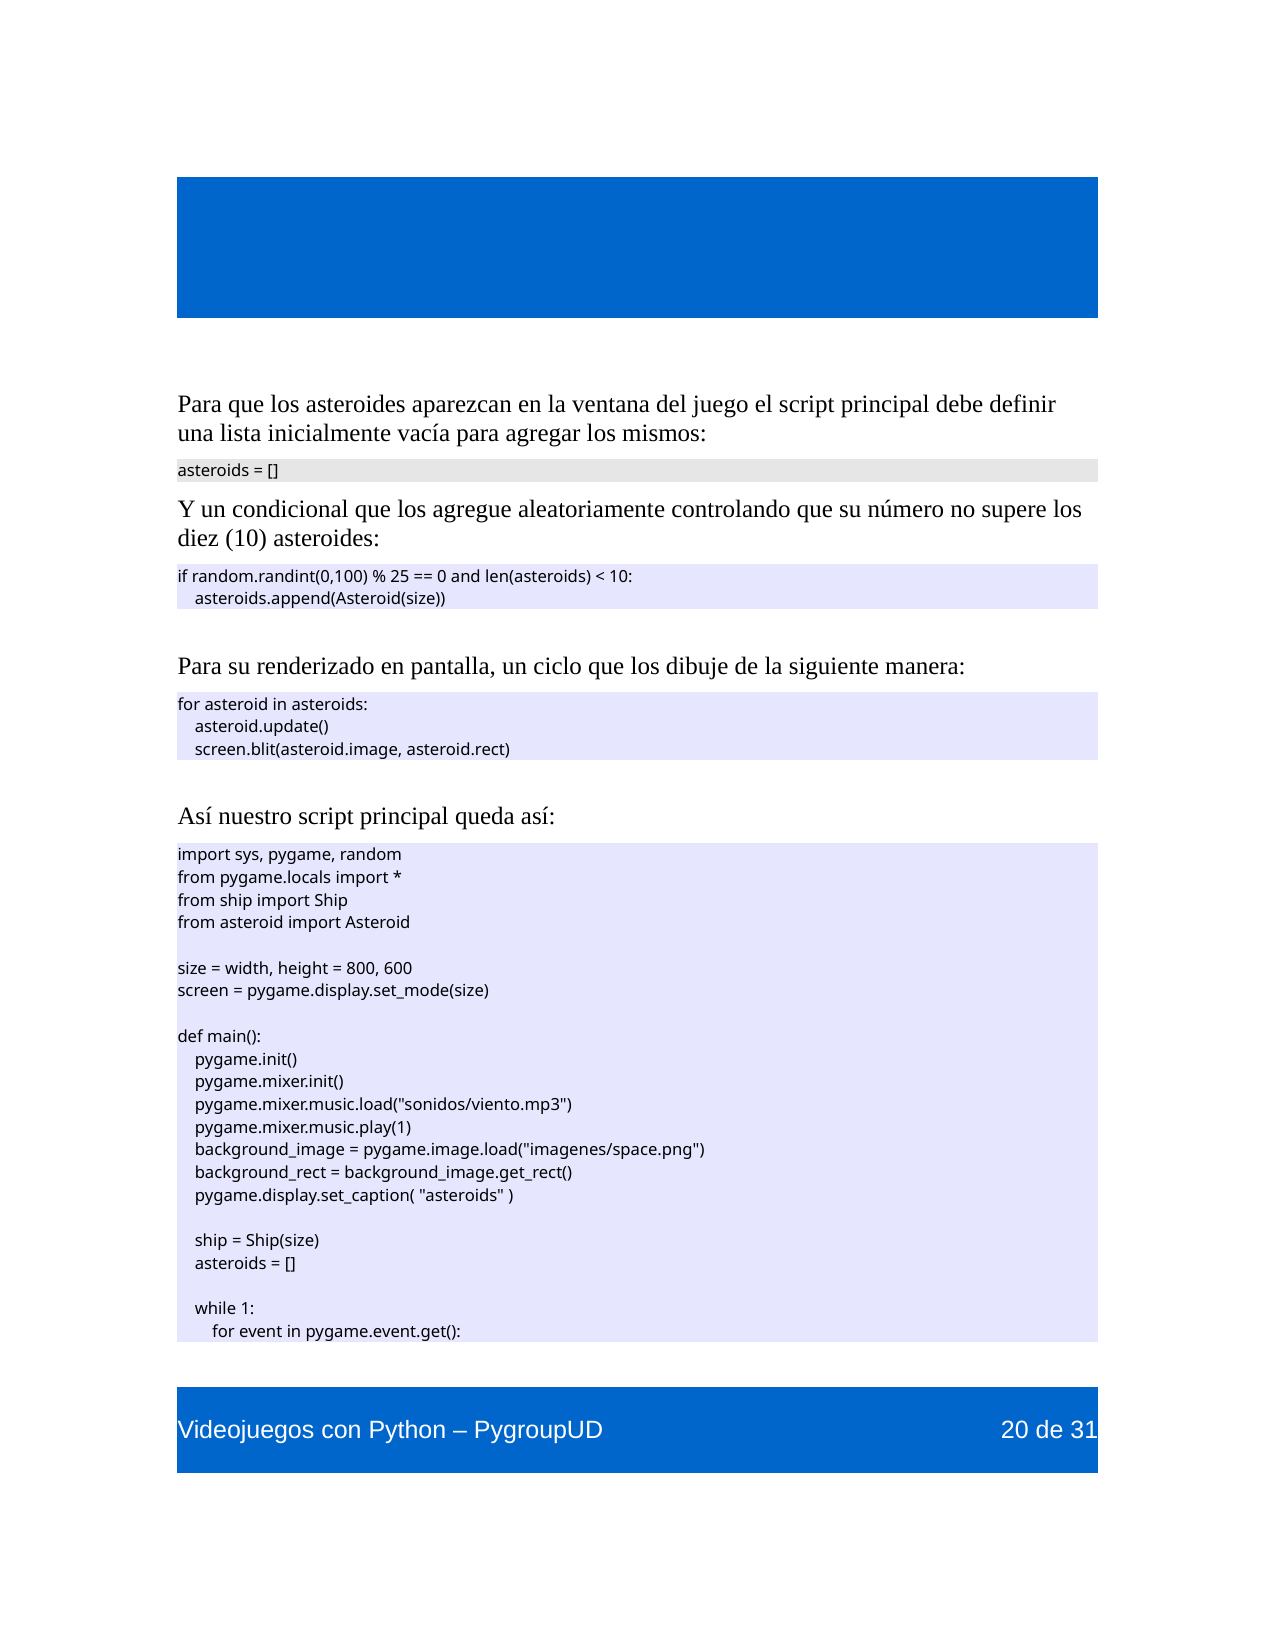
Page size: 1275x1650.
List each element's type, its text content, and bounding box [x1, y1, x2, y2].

text pygame.mixer.music.load("sonidos/viento.mp3") [177, 1092, 1098, 1115]
text asteroid.update() [177, 715, 1098, 737]
text from ship import Ship [177, 888, 1098, 911]
text pygame.mixer.music.play(1) [177, 1115, 1098, 1138]
text Y un condicional que los agregue aleatoriamente controlando que su número no supere los diez (10) asteroides: [177, 494, 1098, 552]
text pygame.init() [177, 1047, 1098, 1070]
text asteroids.append(Asteroid(size)) [177, 587, 1098, 609]
text while 1: [177, 1297, 1098, 1319]
text background_image = pygame.image.load("imagenes/space.png") [177, 1138, 1098, 1161]
text from pygame.locals import * [177, 865, 1098, 888]
text asteroids = [] [177, 1251, 1098, 1274]
text background_rect = background_image.get_rect() [177, 1161, 1098, 1183]
text screen = pygame.display.set_mode(size) [177, 979, 1098, 1002]
text for asteroid in asteroids: [177, 692, 1098, 715]
text pygame.display.set_caption( "asteroids" ) [177, 1183, 1098, 1206]
text from asteroid import Asteroid [177, 911, 1098, 933]
text for event in pygame.event.get(): [177, 1319, 1098, 1342]
text asteroids = [] [177, 459, 1098, 482]
text Para su renderizado en pantalla, un ciclo que los dibuje de la siguiente manera: [177, 651, 1098, 679]
text Así nuestro script principal queda así: [177, 801, 1098, 830]
text import sys, pygame, random [177, 843, 1098, 865]
text def main(): [177, 1024, 1098, 1047]
text pygame.mixer.init() [177, 1070, 1098, 1092]
text if random.randint(0,100) % 25 == 0 and len(asteroids) < 10: [177, 564, 1098, 587]
text ship = Ship(size) [177, 1229, 1098, 1251]
text size = width, height = 800, 600 [177, 956, 1098, 979]
text Para que los asteroides aparezcan en la ventana del juego el script principal debe definir una lista inicialmente vacía para agregar los mismos: [177, 389, 1098, 446]
text screen.blit(asteroid.image, asteroid.rect) [177, 737, 1098, 760]
